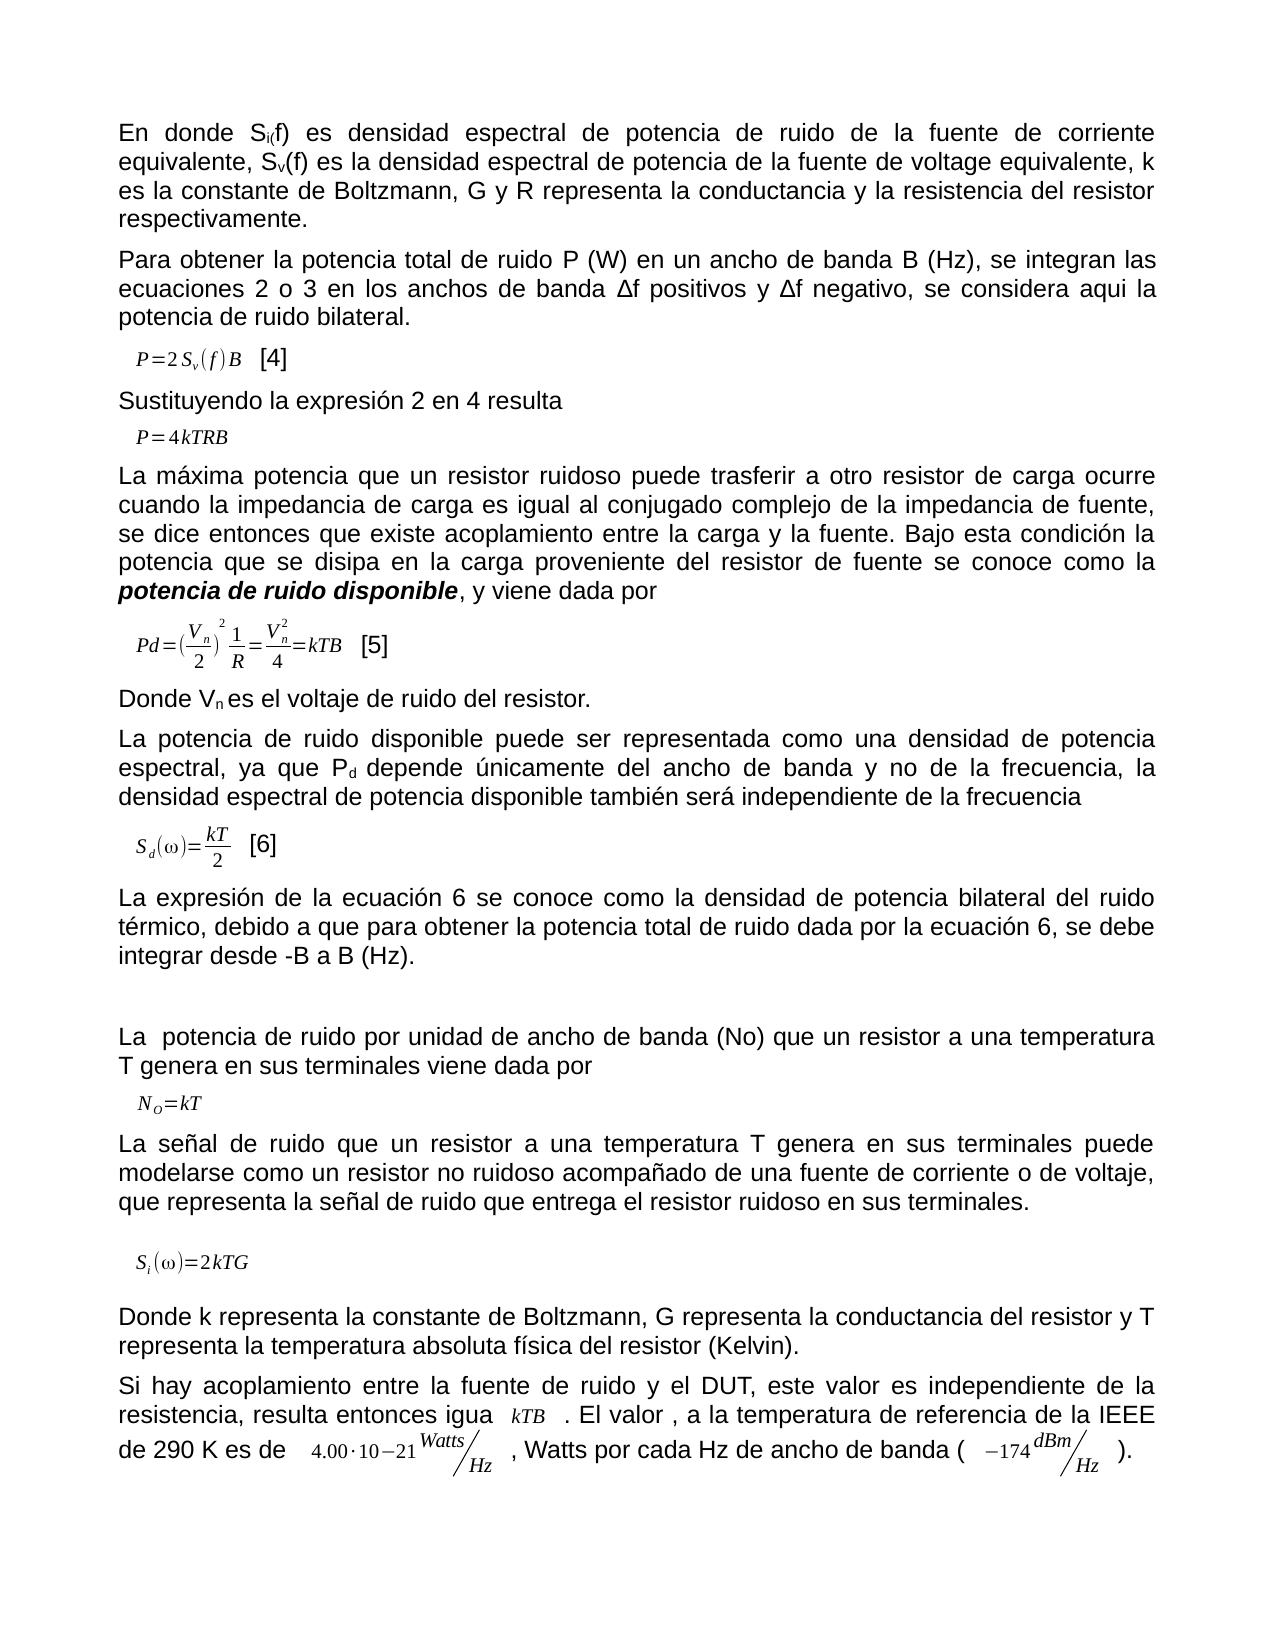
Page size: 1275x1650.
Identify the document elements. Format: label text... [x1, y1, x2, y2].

text La expresión de la ecuación 6 se conoce como la densidad de potencia bilateral del ruido térmico, debido a que para obtener la potencia total de ruido dada por la ecuación 6, se debe integrar desde -B a B (Hz). [118, 883, 1157, 969]
text La señal de ruido que un resistor a una temperatura T genera en sus terminales puede modelarse como un resistor no ruidoso acompañado de una fuente de corriente o de voltaje, que representa la señal de ruido que entrega el resistor ruidoso en sus terminales. [118, 1129, 1157, 1215]
text Sustituyendo la expresión 2 en 4 resulta [118, 386, 1157, 414]
text [5] [118, 617, 1157, 672]
text Si hay acoplamiento entre la fuente de ruido y el DUT, este valor es independiente de la resistencia, resulta entonces igua. El valor , a la temperatura de referencia de la IEEE de 290 K es de , Watts por cada Hz de ancho de banda (). [118, 1371, 1157, 1477]
text Para obtener la potencia total de ruido P (W) en un ancho de banda B (Hz), se integran las ecuaciones 2 o 3 en los anchos de banda ∆f positivos y ∆f negativo, se considera aqui la potencia de ruido bilateral. [118, 245, 1157, 331]
text La potencia de ruido disponible puede ser representada como una densidad de potencia espectral, ya que Pd depende únicamente del ancho de banda y no de la frecuencia, la densidad espectral de potencia disponible también será independiente de la frecuencia [118, 724, 1157, 811]
text La potencia de ruido por unidad de ancho de banda (No) que un resistor a una temperatura T genera en sus terminales viene dada por [118, 1022, 1157, 1079]
text [4] [118, 343, 1157, 374]
text [6] [118, 822, 1157, 872]
text Donde Vn es el voltaje de ruido del resistor. [118, 684, 1157, 712]
text Donde k representa la constante de Boltzmann, G representa la conductancia del resistor y T representa la temperatura absoluta física del resistor (Kelvin). [118, 1302, 1157, 1359]
text La máxima potencia que un resistor ruidoso puede trasferir a otro resistor de carga ocurre cuando la impedancia de carga es igual al conjugado complejo de la impedancia de fuente, se dice entonces que existe acoplamiento entre la carga y la fuente. Bajo esta condición la potencia que se disipa en la carga proveniente del resistor de fuente se conoce como la potencia de ruido disponible, y viene dada por [118, 461, 1157, 605]
text En donde Si(f) es densidad espectral de potencia de ruido de la fuente de corriente equivalente, Sv(f) es la densidad espectral de potencia de la fuente de voltage equivalente, k es la constante de Boltzmann, G y R representa la conductancia y la resistencia del resistor respectivamente. [118, 118, 1157, 233]
